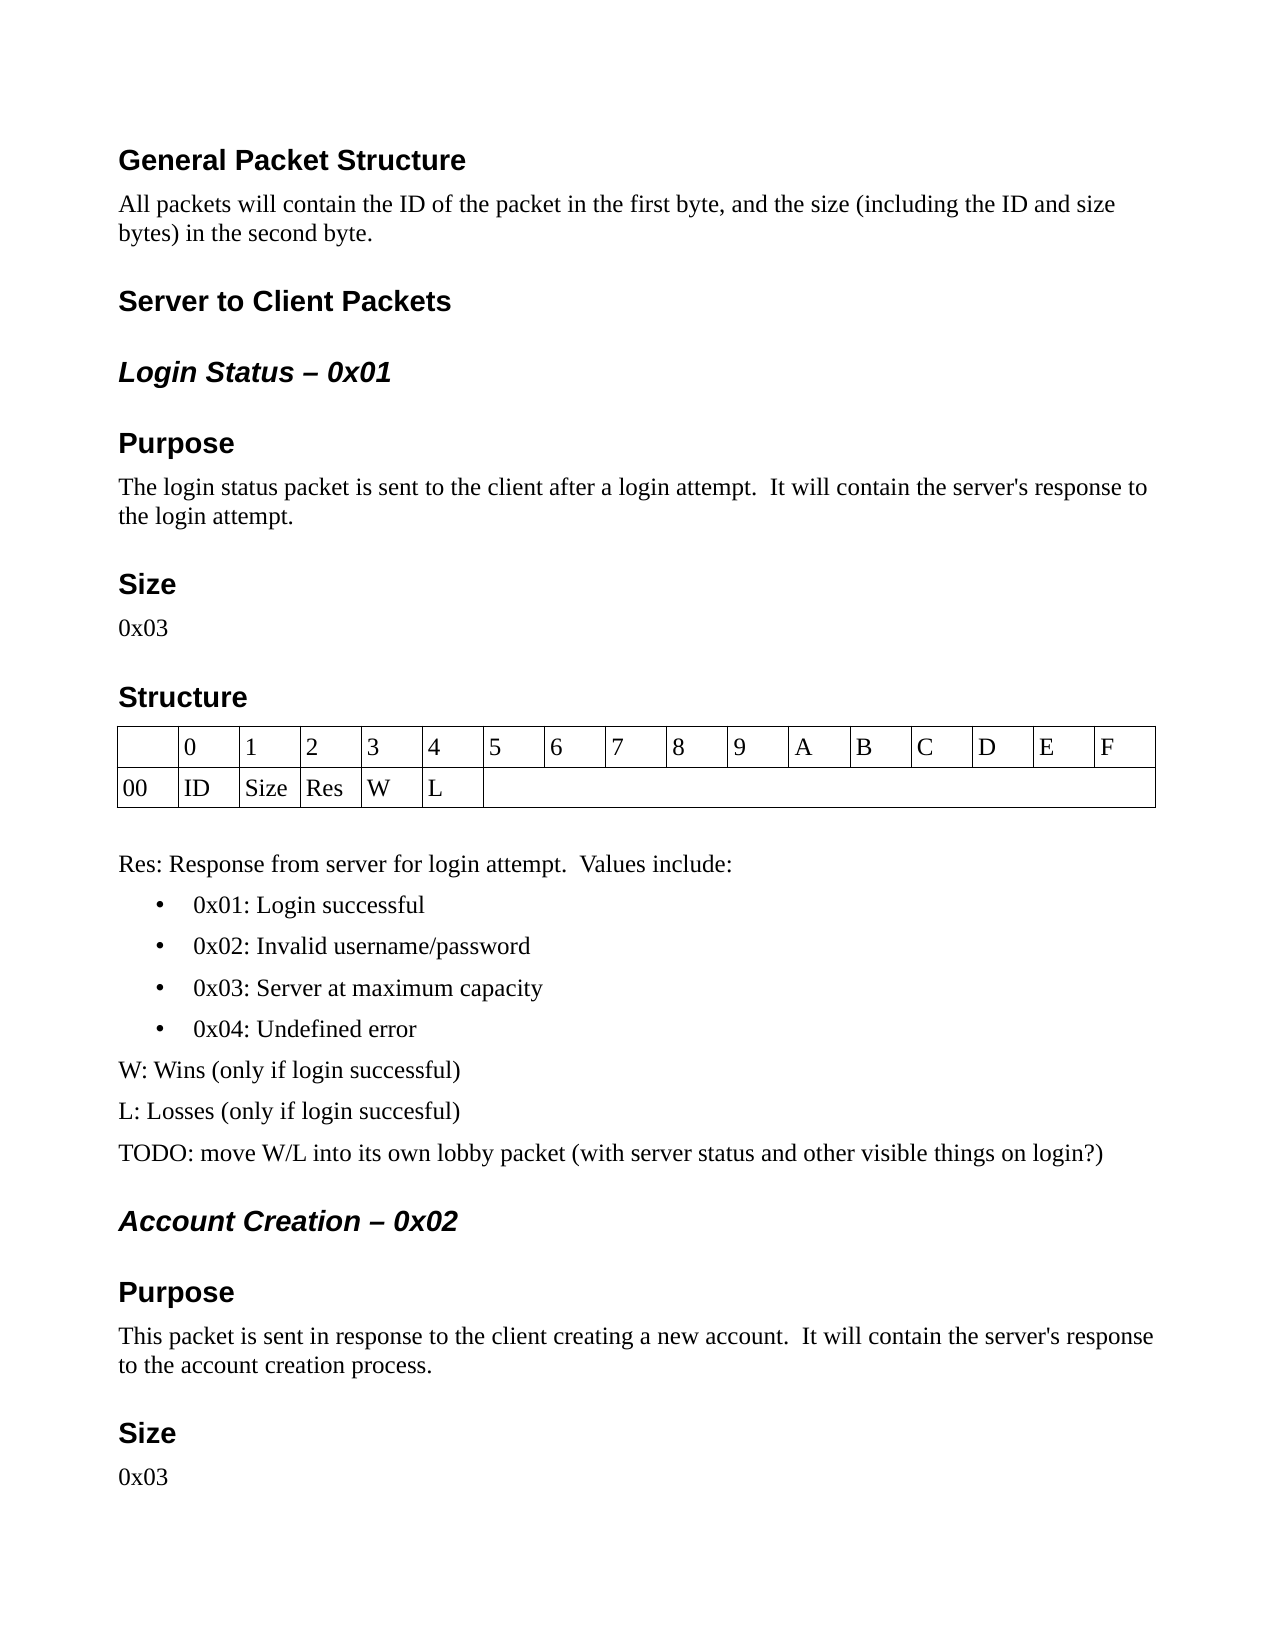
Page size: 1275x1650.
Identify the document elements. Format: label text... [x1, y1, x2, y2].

table_header 8 [667, 727, 727, 766]
table_cell W [362, 768, 422, 807]
table_header 6 [545, 727, 605, 766]
table_cell L [423, 768, 483, 807]
text L: Losses (only if login succesful) [118, 1096, 1157, 1125]
table_cell ID [179, 768, 239, 807]
subtitle Login Status – 0x01 [118, 355, 1157, 389]
table_header 2 [301, 727, 361, 766]
table_header A [789, 727, 850, 766]
table_cell 00 [118, 768, 178, 807]
subtitle General Packet Structure [118, 143, 1157, 177]
list 0x01: Login successful [156, 890, 1157, 919]
text 0x03 [118, 1462, 1157, 1491]
table_header 4 [423, 727, 483, 766]
text The login status packet is sent to the client after a login attempt. It will contain the server's response to the login attempt. [118, 472, 1157, 530]
table_header 9 [728, 727, 788, 766]
table_cell Res [301, 768, 361, 807]
list 0x04: Undefined error [156, 1014, 1157, 1043]
subtitle Purpose [118, 1275, 1157, 1308]
table_header 7 [606, 727, 666, 766]
table_header E [1034, 727, 1094, 766]
list 0x02: Invalid username/password [156, 931, 1157, 960]
text W: Wins (only if login successful) [118, 1055, 1157, 1084]
subtitle Size [118, 567, 1157, 601]
table_header B [851, 727, 911, 766]
text TODO: move W/L into its own lobby packet (with server status and other visible things on login?) [118, 1138, 1157, 1166]
table_header F [1095, 727, 1155, 766]
subtitle Server to Client Packets [118, 284, 1157, 318]
table_header 5 [484, 727, 544, 766]
subtitle Purpose [118, 426, 1157, 460]
text This packet is sent in response to the client creating a new account. It will contain the server's response to the account creation process. [118, 1321, 1157, 1378]
table_header 3 [362, 727, 422, 766]
subtitle Size [118, 1416, 1157, 1449]
text All packets will contain the ID of the packet in the first byte, and the size (including the ID and size bytes) in the second byte. [118, 189, 1157, 247]
table_header 0 [179, 727, 239, 766]
subtitle Structure [118, 679, 1157, 713]
table_header 1 [240, 727, 300, 766]
table_header [118, 727, 178, 766]
text Res: Response from server for login attempt. Values include: [118, 849, 1157, 878]
subtitle Account Creation – 0x02 [118, 1204, 1157, 1237]
table_cell Size [240, 768, 300, 807]
table_header D [973, 727, 1033, 766]
text 0x03 [118, 613, 1157, 642]
table_header C [912, 727, 972, 766]
table_cell [484, 768, 1155, 807]
list 0x03: Server at maximum capacity [156, 973, 1157, 1001]
